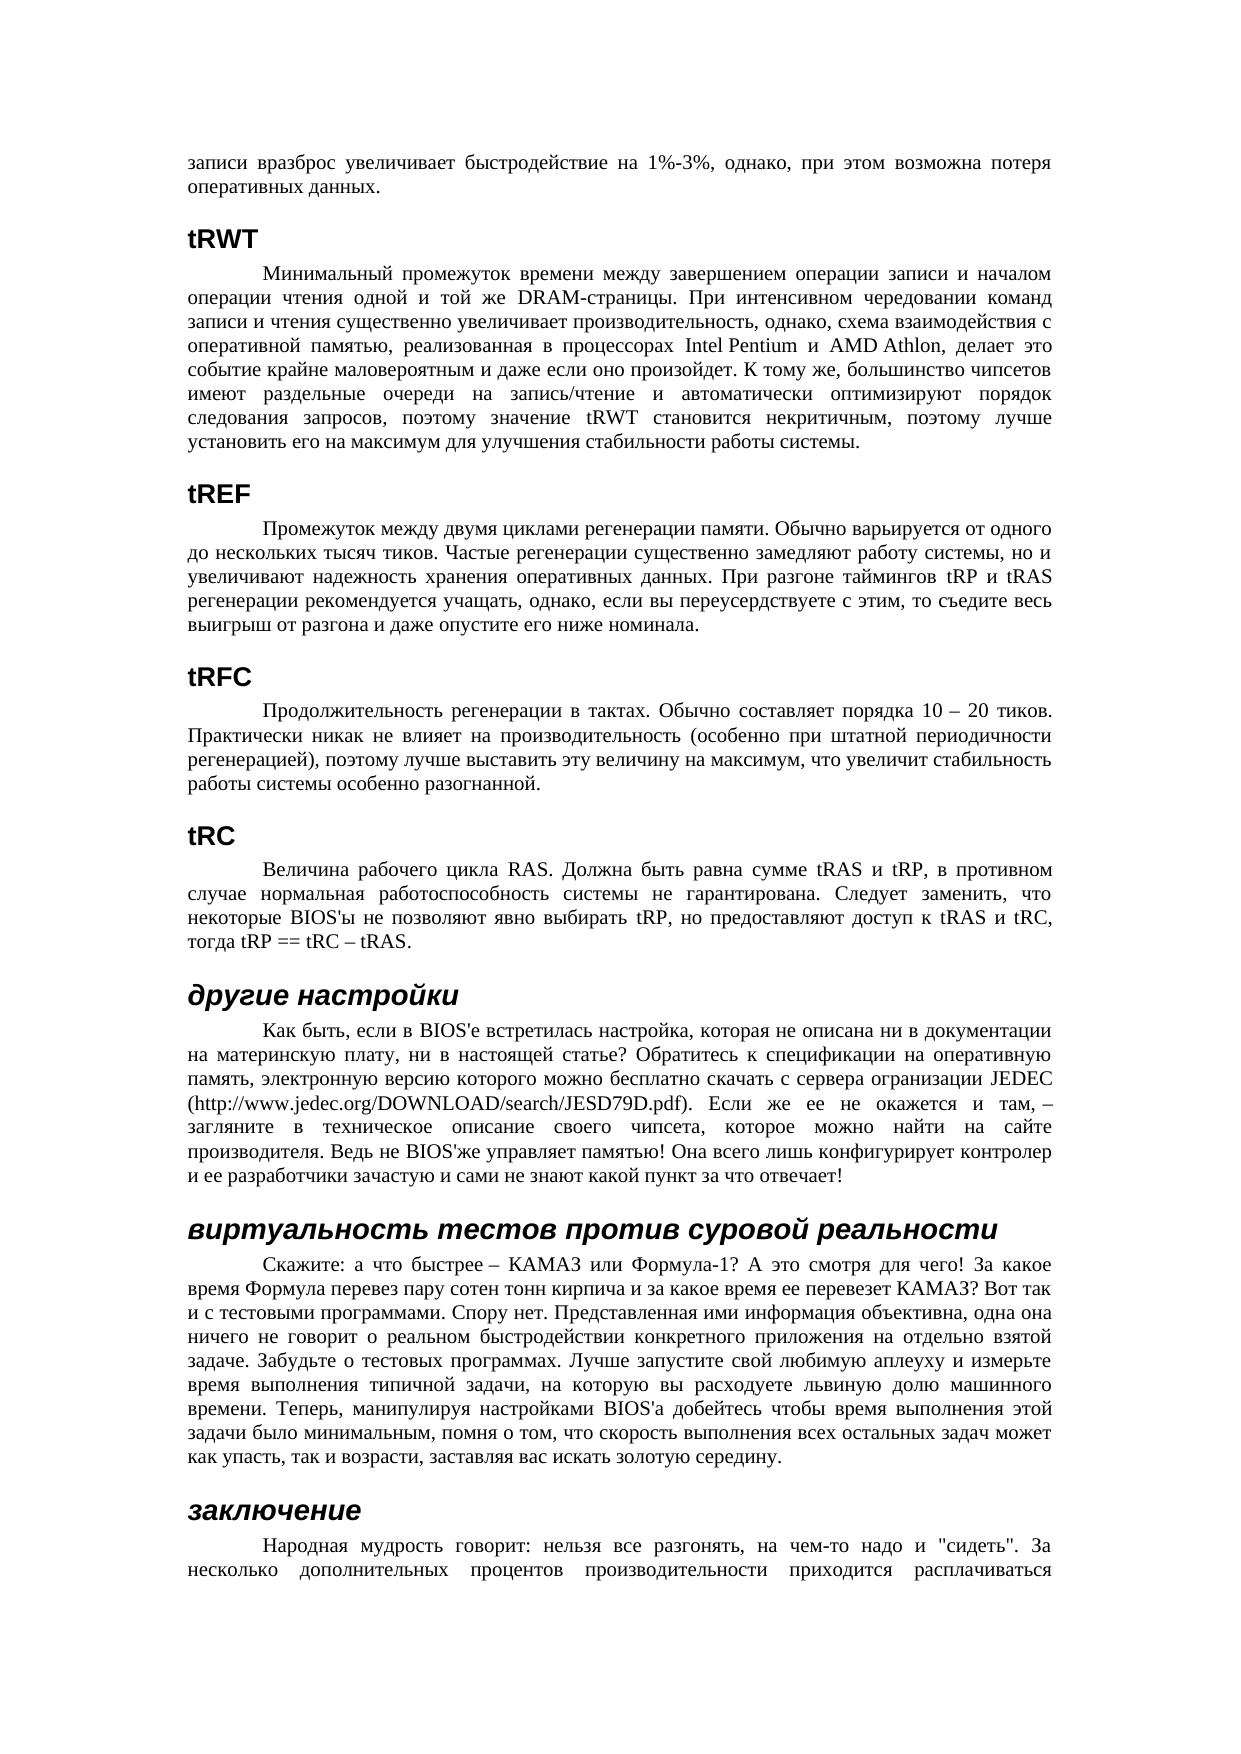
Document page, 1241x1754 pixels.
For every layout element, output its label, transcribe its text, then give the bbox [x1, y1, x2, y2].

text Минимальный промежуток времени между завершением операции записи и началом операции чтения одной и той же DRAM-страницы. При интенсивном чередовании команд записи и чтения существенно увеличивает производительность, однако, схема взаимодействия с оперативной памятью, реализованная в процессорах Intel Pentium и AMD Athlon, делает это событие крайне маловероятным и даже если оно произойдет. К тому же, большинство чипсетов имеют раздельные очереди на запись/чтение и автоматически оптимизируют порядок следования запросов, поэтому значение tRWT становится некритичным, поэтому лучше установить его на максимум для улучшения стабильности работы системы. [187, 261, 1053, 453]
subtitle tRWT [187, 223, 1053, 254]
text Промежуток между двумя циклами регенерации памяти. Обычно варьируется от одного до нескольких тысяч тиков. Частые регенерации существенно замедляют работу системы, но и увеличивают надежность хранения оперативных данных. При разгоне таймингов tRP и tRAS регенерации рекомендуется учащать, однако, если вы переусердствуете с этим, то съедите весь выигрыш от разгона и даже опустите его ниже номинала. [187, 516, 1053, 636]
subtitle заключение [187, 1493, 1053, 1527]
subtitle tRC [187, 820, 1053, 851]
text Продолжительность регенерации в тактах. Обычно составляет порядка 10 – 20 тиков. Практически никак не влияет на производительность (особенно при штатной периодичности регенерацией), поэтому лучше выставить эту величину на максимум, что увеличит стабильность работы системы особенно разогнанной. [187, 698, 1053, 795]
subtitle виртуальность тестов против суровой реальности [187, 1212, 1053, 1245]
text Скажите: а что быстрее – КАМАЗ или Формула-1? А это смотря для чего! За какое время Формула перевез пару сотен тонн кирпича и за какое время ее перевезет КАМАЗ? Вот так и с тестовыми программами. Спору нет. Представленная ими информация объективна, одна она ничего не говорит о реальном быстродействии конкретного приложения на отдельно взятой задаче. Забудьте о тестовых программах. Лучше запустите свой любимую аплеуху и измерьте время выполнения типичной задачи, на которую вы расходуете львиную долю машинного времени. Теперь, манипулируя настройками BIOS'а добейтесь чтобы время выполнения этой задачи было минимальным, помня о том, что скорость выполнения всех остальных задач может как упасть, так и возрасти, заставляя вас искать золотую середину. [187, 1251, 1053, 1468]
text Народная мудрость говорит: нельзя все разгонять, на чем-то надо и "сидеть". За несколько дополнительных процентов производительности приходится расплачиваться [187, 1533, 1053, 1581]
subtitle другие настройки [187, 978, 1053, 1012]
subtitle tRFC [187, 661, 1053, 692]
text записи вразброс увеличивает быстродействие на 1%-3%, однако, при этом возможна потеря оперативных данных. [187, 150, 1053, 198]
text Как быть, если в BIOS'е встретилась настройка, которая не описана ни в документации на материнскую плату, ни в настоящей статье? Обратитесь к спецификации на оперативную память, электронную версию которого можно бесплатно скачать с сервера огранизации JEDEC (http://www.jedec.org/DOWNLOAD/search/JESD79D.pdf). Если же ее не окажется и там, – загляните в техническое описание своего чипсета, которое можно найти на сайте производителя. Ведь не BIOS'же управляет памятью! Она всего лишь конфигурирует контролер и ее разработчики зачастую и сами не знают какой пункт за что отвечает! [187, 1018, 1053, 1187]
text Величина рабочего цикла RAS. Должна быть равна сумме tRAS и tRP, в противном случае нормальная работоспособность системы не гарантирована. Следует заменить, что некоторые BIOS'ы не позволяют явно выбирать tRP, но предоставляют доступ к tRAS и tRС, тогда tRP == tRC – tRAS. [187, 857, 1053, 953]
subtitle tREF [187, 478, 1053, 509]
